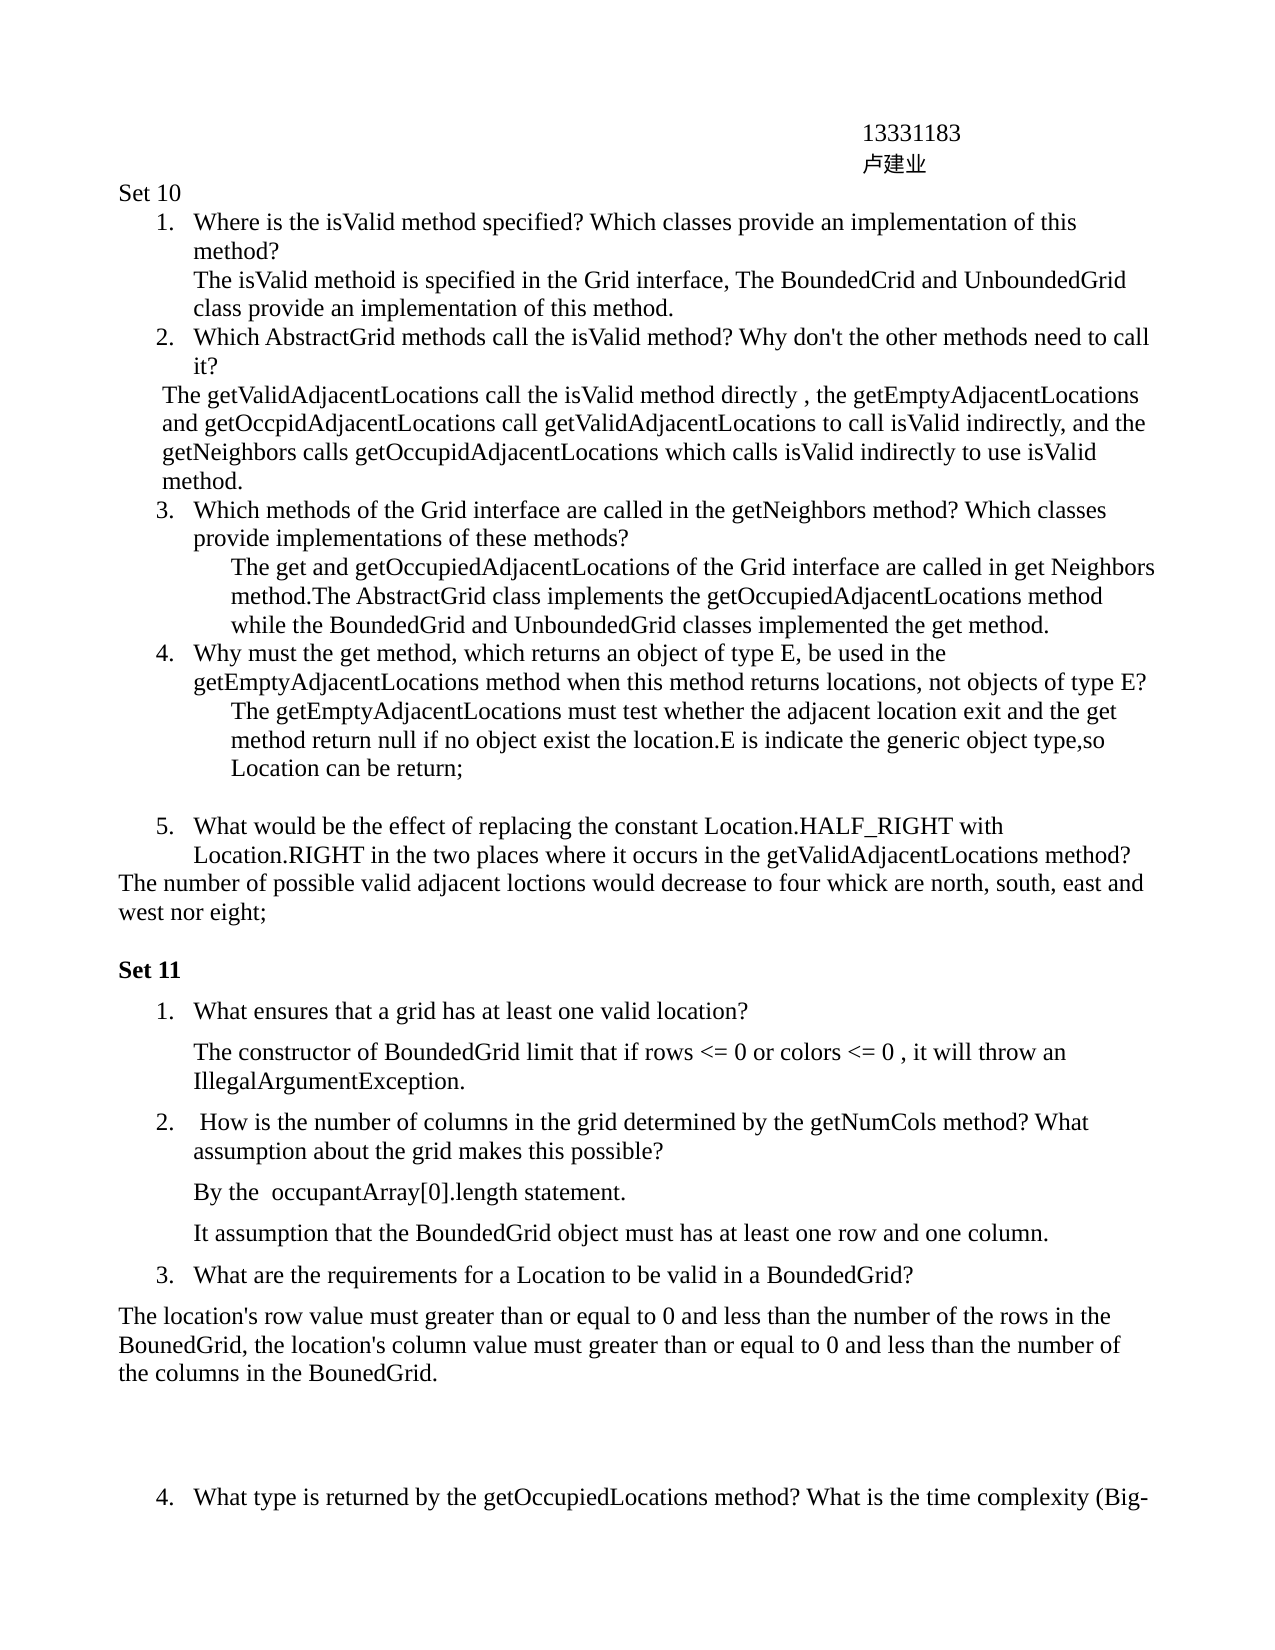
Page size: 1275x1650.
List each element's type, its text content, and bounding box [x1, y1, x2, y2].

list method.The AbstractGrid class implements the getOccupiedAdjacentLocations method while the BoundedGrid and UnboundedGrid classes implemented the get method. [193, 581, 1157, 638]
list The isValid methoid is specified in the Grid interface, The BoundedCrid and UnboundedGrid class provide an implementation of this method. [156, 265, 1157, 322]
text 卢建业 [118, 147, 1157, 178]
text The location's row value must greater than or equal to 0 and less than the number of the rows in the BounedGrid, the location's column value must greater than or equal to 0 and less than the number of the columns in the BounedGrid. [118, 1301, 1157, 1387]
list What would be the effect of replacing the constant Location.HALF_RIGHT with Location.RIGHT in the two places where it occurs in the getValidAdjacentLocations method? [156, 811, 1157, 868]
list The get and getOccupiedAdjacentLocations of the Grid interface are called in get Neighbors [193, 552, 1157, 581]
list What type is returned by the getOccupiedLocations method? What is the time complexity (Big- [156, 1482, 1157, 1511]
text Set 11 [118, 955, 1157, 983]
list The constructor of BoundedGrid limit that if rows <= 0 or colors <= 0 , it will throw an IllegalArgumentException. [156, 1037, 1157, 1095]
list Where is the isValid method specified? Which classes provide an implementation of this method? [156, 207, 1157, 265]
list What ensures that a grid has at least one valid location? [156, 996, 1157, 1025]
list It assumption that the BoundedGrid object must has at least one row and one column. [156, 1218, 1157, 1247]
text 13331183 [118, 118, 1157, 147]
list The getEmptyAdjacentLocations must test whether the adjacent location exit and the get method return null if no object exist the location.E is indicate the generic object type,so Location can be return; [193, 696, 1157, 782]
list How is the number of columns in the grid determined by the getNumCols method? What assumption about the grid makes this possible? [156, 1107, 1157, 1165]
text Set 10 [118, 178, 1157, 207]
text The getValidAdjacentLocations call the isValid method directly , the getEmptyAdjacentLocations and getOccpidAdjacentLocations call getValidAdjacentLocations to call isValid indirectly, and the getNeighbors calls getOccupidAdjacentLocations which calls isValid indirectly to use isValid method. [118, 380, 1157, 495]
list By the occupantArray[0].length statement. [156, 1177, 1157, 1206]
text The number of possible valid adjacent loctions would decrease to four whick are north, south, east and west nor eight; [118, 868, 1157, 926]
list Which methods of the Grid interface are called in the getNeighbors method? Which classes provide implementations of these methods? [156, 495, 1157, 552]
list Which AbstractGrid methods call the isValid method? Why don't the other methods need to call it? [156, 322, 1157, 380]
list What are the requirements for a Location to be valid in a BoundedGrid? [156, 1260, 1157, 1288]
list Why must the get method, which returns an object of type E, be used in the getEmptyAdjacentLocations method when this method returns locations, not objects of type E? [156, 638, 1157, 696]
